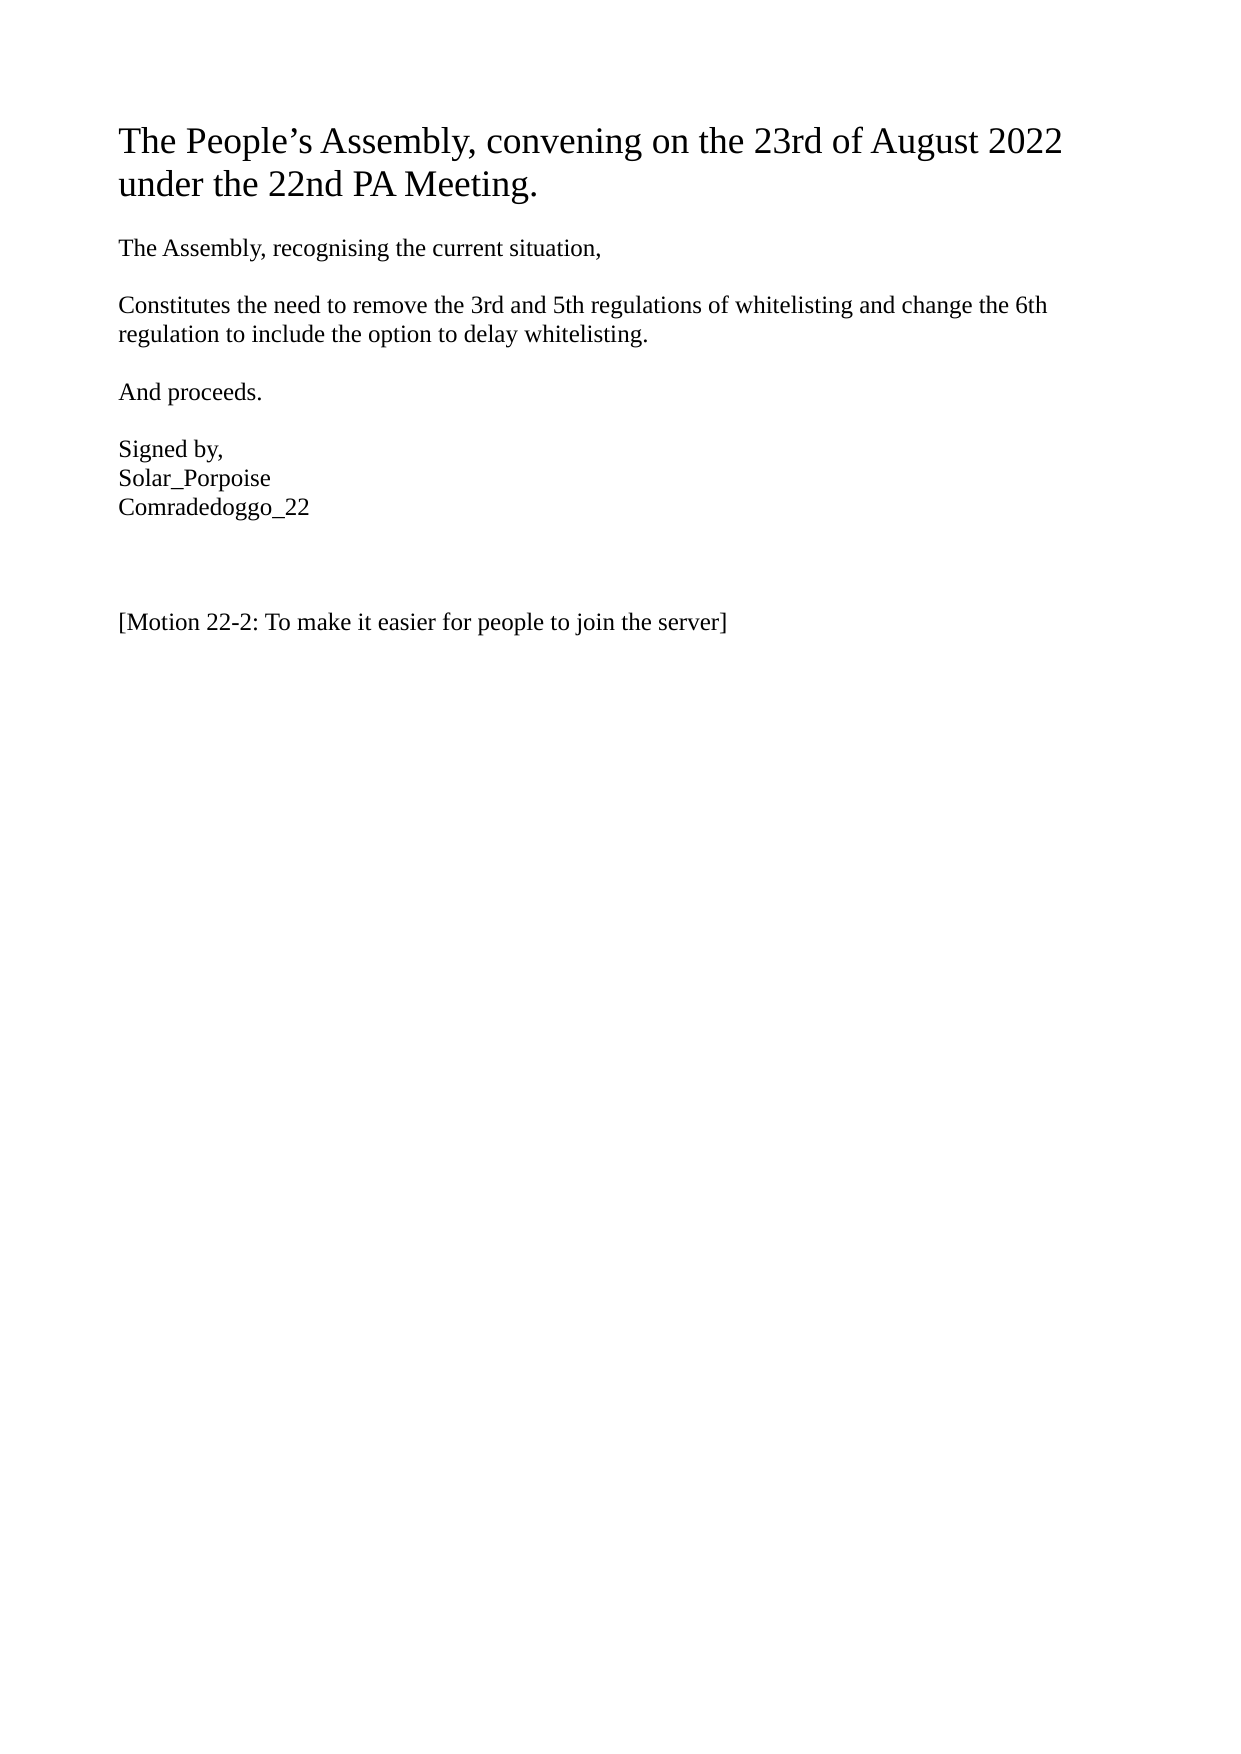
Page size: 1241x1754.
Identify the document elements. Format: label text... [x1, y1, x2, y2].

text [Motion 22-2: To make it easier for people to join the server] [118, 607, 1122, 636]
text The Assembly, recognising the current situation, [118, 233, 1122, 262]
text Comradedoggo_22 [118, 492, 1122, 521]
text And proceeds. [118, 377, 1122, 406]
text Solar_Porpoise [118, 463, 1122, 492]
text The People’s Assembly, convening on the 23rd of August 2022 under the 22nd PA Meeting. [118, 118, 1122, 204]
text Constitutes the need to remove the 3rd and 5th regulations of whitelisting and change the 6th regulation to include the option to delay whitelisting. [118, 291, 1122, 348]
text Signed by, [118, 434, 1122, 463]
